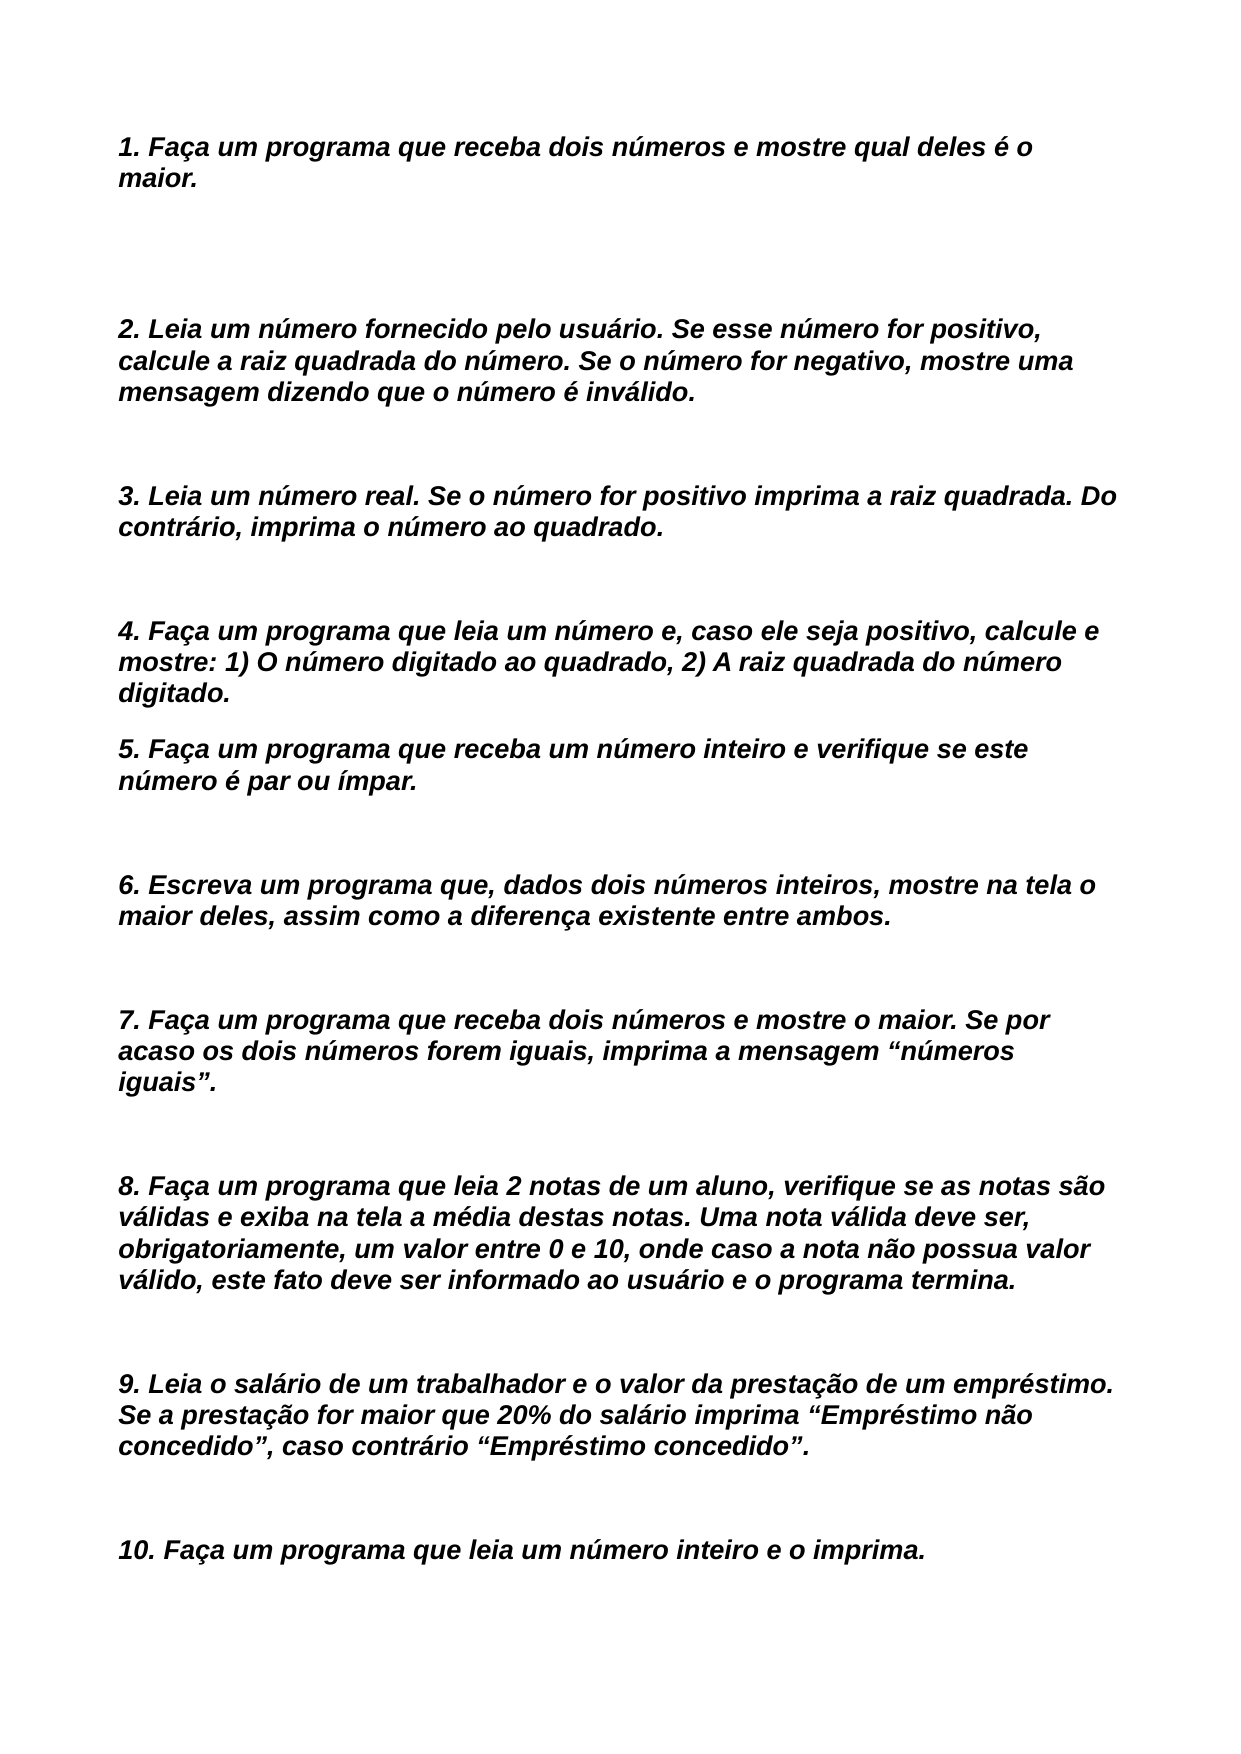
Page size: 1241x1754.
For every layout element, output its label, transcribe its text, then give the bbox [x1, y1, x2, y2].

subtitle 10. Faça um programa que leia um número inteiro e o imprima. [118, 1534, 1122, 1565]
subtitle 1. Faça um programa que receba dois números e mostre qual deles é o maior. [118, 131, 1122, 193]
subtitle 3. Leia um número real. Se o número for positivo imprima a raiz quadrada. Do contrário, imprima o número ao quadrado. [118, 480, 1122, 542]
subtitle 5. Faça um programa que receba um número inteiro e verifique se este número é par ou ímpar. [118, 733, 1122, 796]
subtitle 9. Leia o salário de um trabalhador e o valor da prestação de um empréstimo. Se a prestação for maior que 20% do salário imprima “Empréstimo não concedido”, caso contrário “Empréstimo concedido”. [118, 1368, 1122, 1461]
subtitle 2. Leia um número fornecido pelo usuário. Se esse número for positivo, calcule a raiz quadrada do número. Se o número for negativo, mostre uma mensagem dizendo que o número é inválido. [118, 313, 1122, 407]
subtitle 6. Escreva um programa que, dados dois números inteiros, mostre na tela o maior deles, assim como a diferença existente entre ambos. [118, 869, 1122, 931]
subtitle 4. Faça um programa que leia um número e, caso ele seja positivo, calcule e mostre: 1) O número digitado ao quadrado, 2) A raiz quadrada do número digitado. [118, 615, 1122, 708]
subtitle 7. Faça um programa que receba dois números e mostre o maior. Se por acaso os dois números forem iguais, imprima a mensagem “números iguais”. [118, 1004, 1122, 1097]
subtitle 8. Faça um programa que leia 2 notas de um aluno, verifique se as notas são válidas e exiba na tela a média destas notas. Uma nota válida deve ser, obrigatoriamente, um valor entre 0 e 10, onde caso a nota não possua valor válido, este fato deve ser informado ao usuário e o programa termina. [118, 1170, 1122, 1295]
